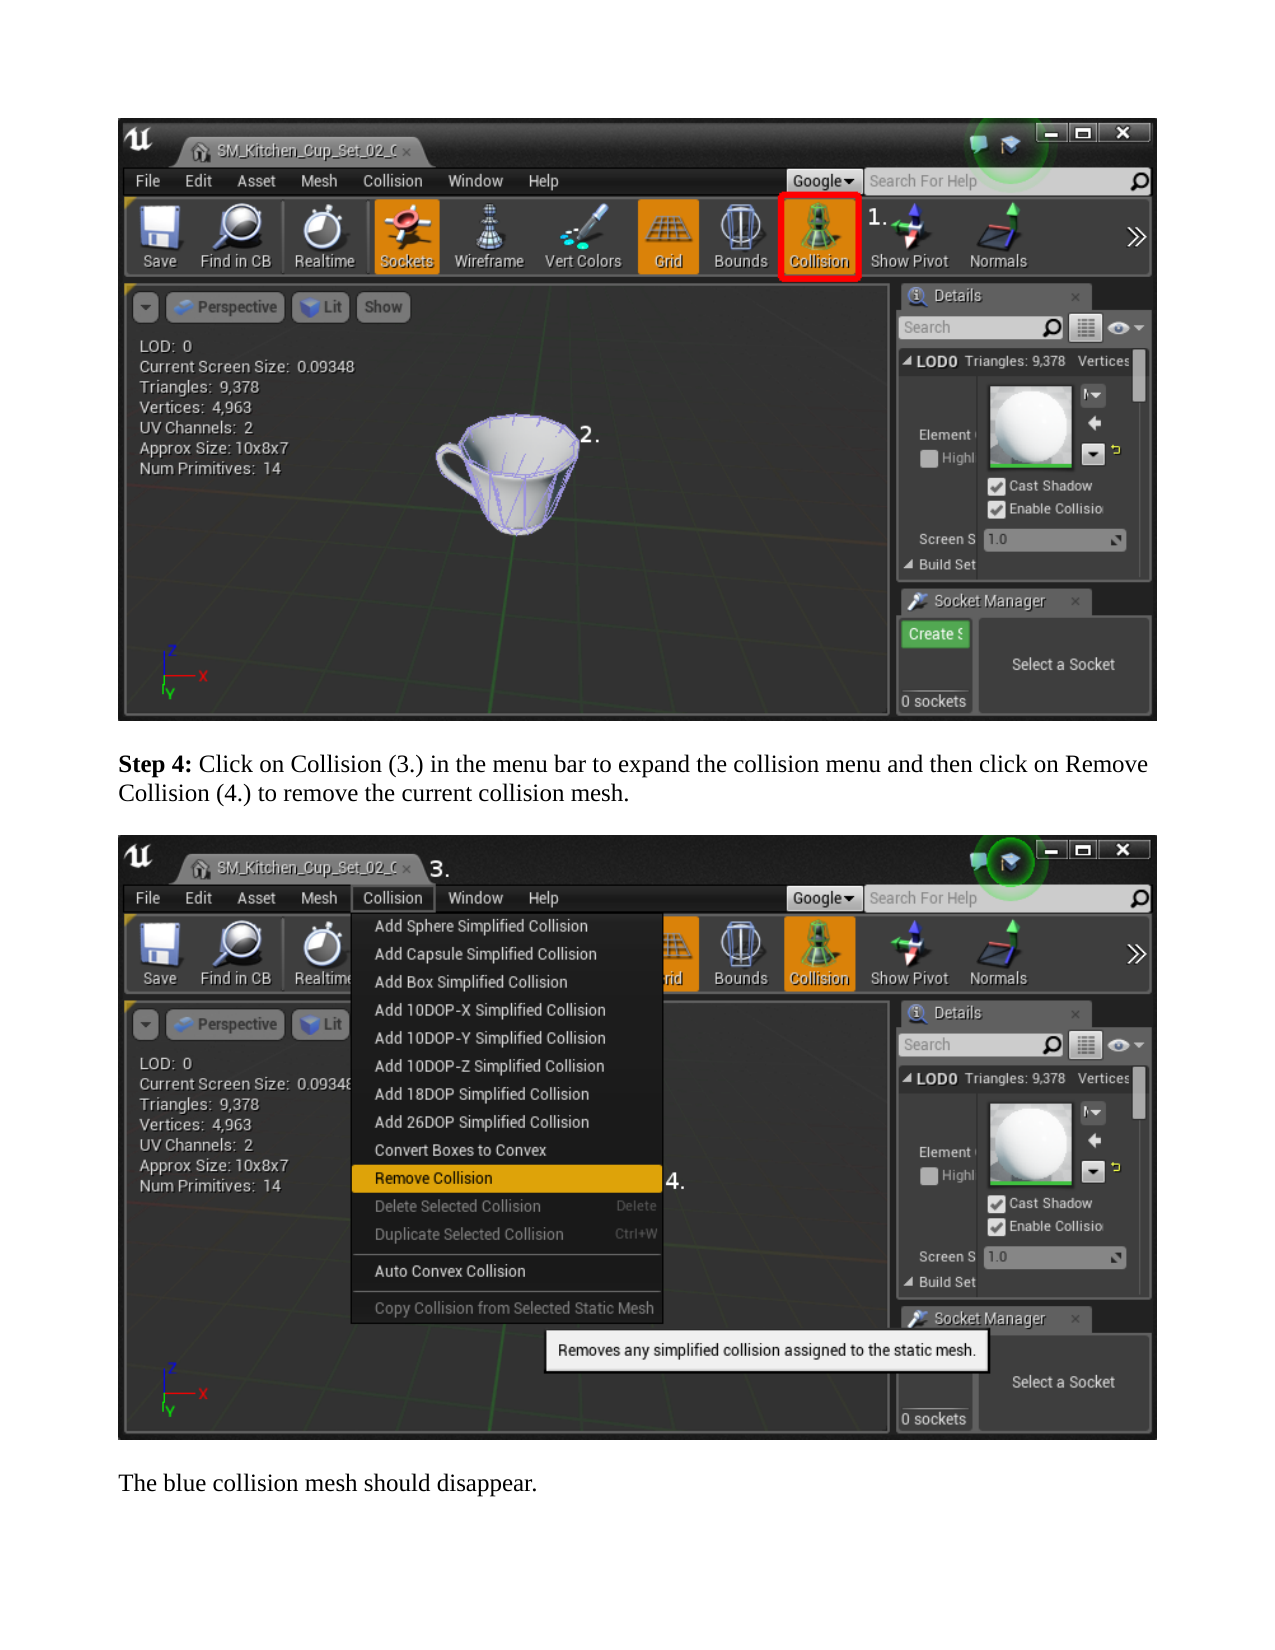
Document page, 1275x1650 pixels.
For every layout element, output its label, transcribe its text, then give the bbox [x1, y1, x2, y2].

text Step 4: Click on Collision (3.) in the menu bar to expand the collision menu and then click on Remove Collision (4.) to remove the current collision mesh. [118, 749, 1157, 807]
picture [118, 835, 1157, 1440]
picture [118, 118, 1157, 721]
text The blue collision mesh should disappear. [118, 1468, 1157, 1497]
